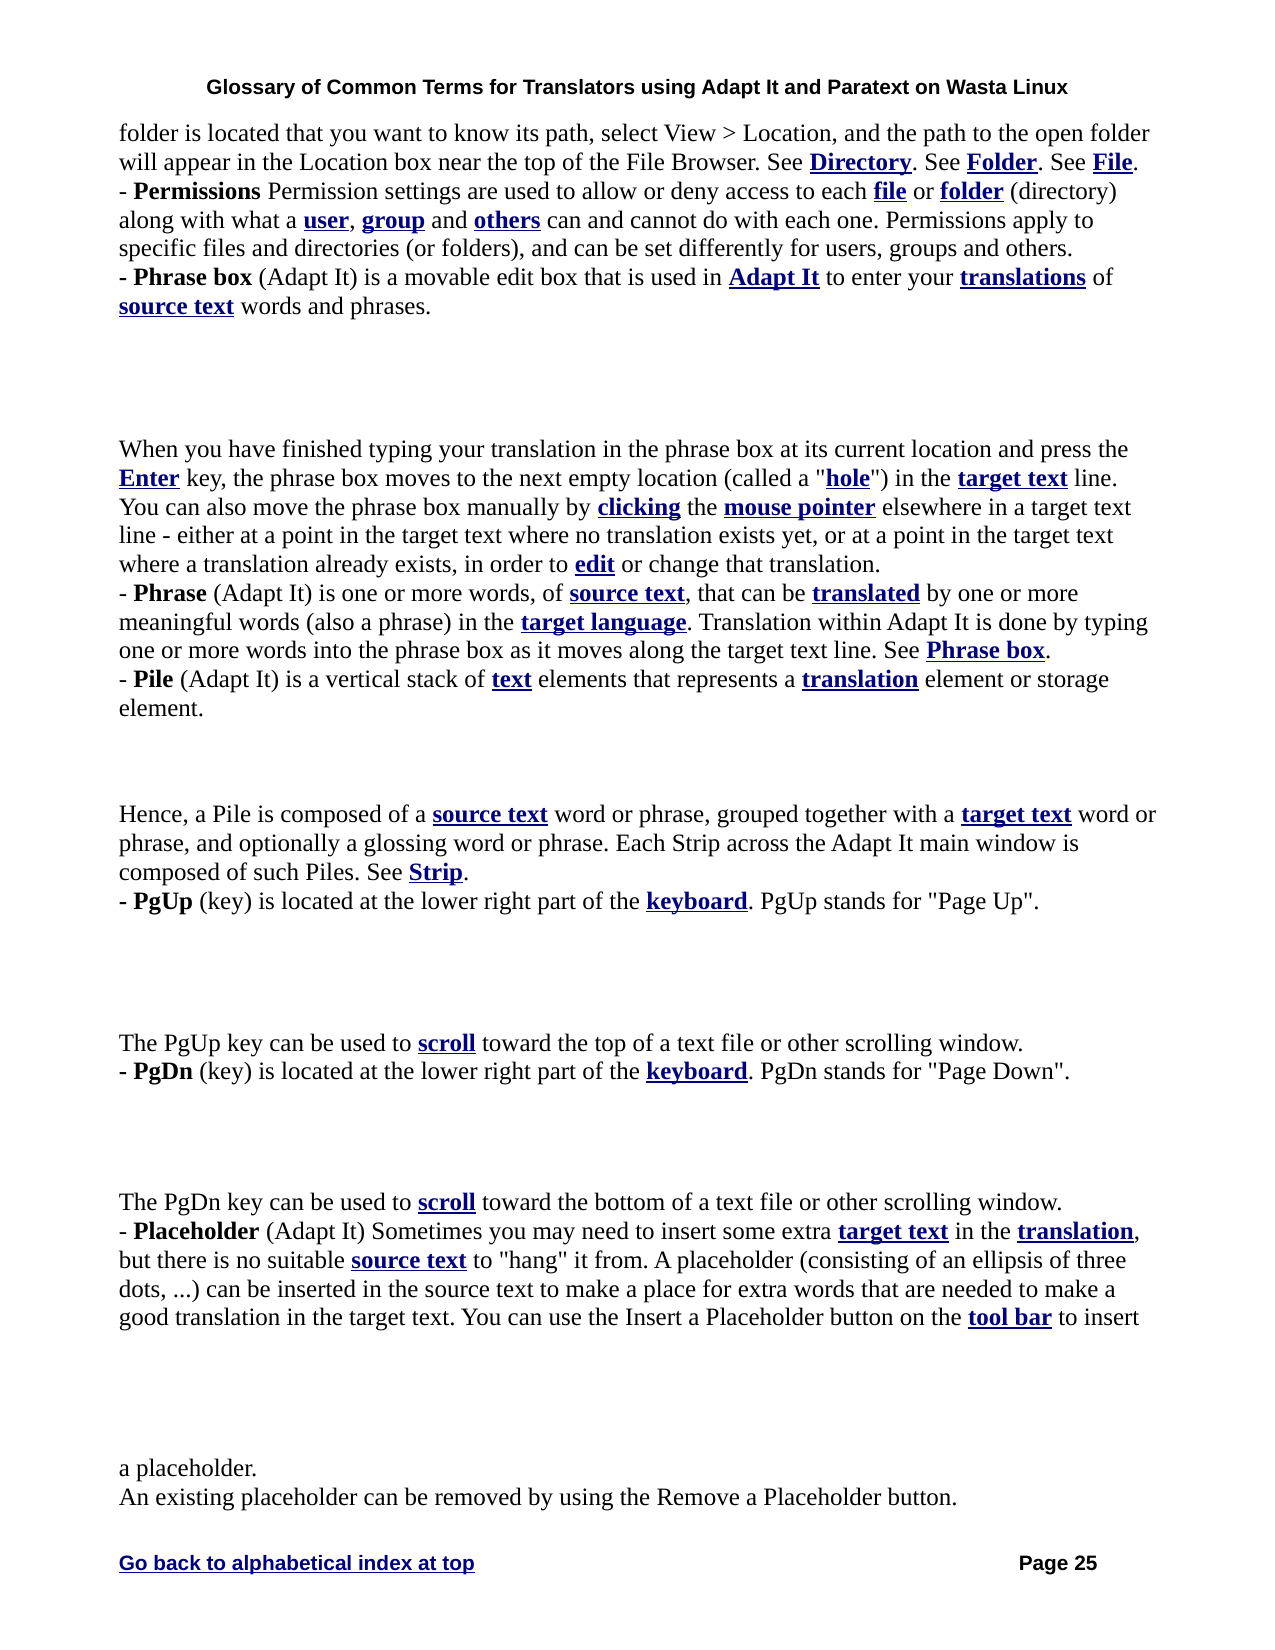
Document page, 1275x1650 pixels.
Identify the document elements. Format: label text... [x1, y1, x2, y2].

text When you have finished typing your translation in the phrase box at its current location and press the Enter key, the phrase box moves to the next empty location (called a "hole") in the target text line. You can also move the phrase box manually by clicking the mouse pointer elsewhere in a target text line - either at a point in the target text where no translation exists yet, or at a point in the target text where a translation already exists, in order to edit or change that translation. [118, 320, 1156, 578]
text - Phrase box (Adapt It) is a movable edit box that is used in Adapt It to enter your translations of source text words and phrases. [118, 262, 1156, 320]
text Hence, a Pile is composed of a source text word or phrase, grouped together with a target text word or phrase, and optionally a glossing word or phrase. Each Strip across the Adapt It main window is composed of such Piles. See Strip. [118, 722, 1156, 886]
text - Placeholder (Adapt It) Sometimes you may need to insert some extra target text in the translation, but there is no suitable source text to "hang" it from. A placeholder (consisting of an ellipsis of three dots, ...) can be inserted in the source text to make a place for extra words that are needed to make a good translation in the target text. You can use the Insert a Placeholder button on the tool bar to insert a placeholder. [118, 1216, 1156, 1482]
text The PgDn key can be used to scroll toward the bottom of a text file or other scrolling window. [118, 1085, 1156, 1216]
text - PgDn (key) is located at the lower right part of the keyboard. PgDn stands for "Page Down". [118, 1056, 1156, 1085]
text The PgUp key can be used to scroll toward the top of a text file or other scrolling window. [118, 914, 1156, 1056]
text folder is located that you want to know its path, select View > Location, and the path to the open folder will appear in the Location box near the top of the File Browser. See Directory. See Folder. See File. [118, 118, 1156, 176]
text - Pile (Adapt It) is a vertical stack of text elements that represents a translation element or storage element. [118, 664, 1156, 722]
text - PgUp (key) is located at the lower right part of the keyboard. PgUp stands for "Page Up". [118, 886, 1156, 914]
text - Permissions Permission settings are used to allow or deny access to each file or folder (directory) along with what a user, group and others can and cannot do with each one. Permissions apply to specific files and directories (or folders), and can be set differently for users, groups and others. [118, 176, 1156, 262]
text An existing placeholder can be removed by using the Remove a Placeholder button. [118, 1482, 1156, 1511]
text - Phrase (Adapt It) is one or more words, of source text, that can be translated by one or more meaningful words (also a phrase) in the target language. Translation within Adapt It is done by typing one or more words into the phrase box as it moves along the target text line. See Phrase box. [118, 578, 1156, 664]
